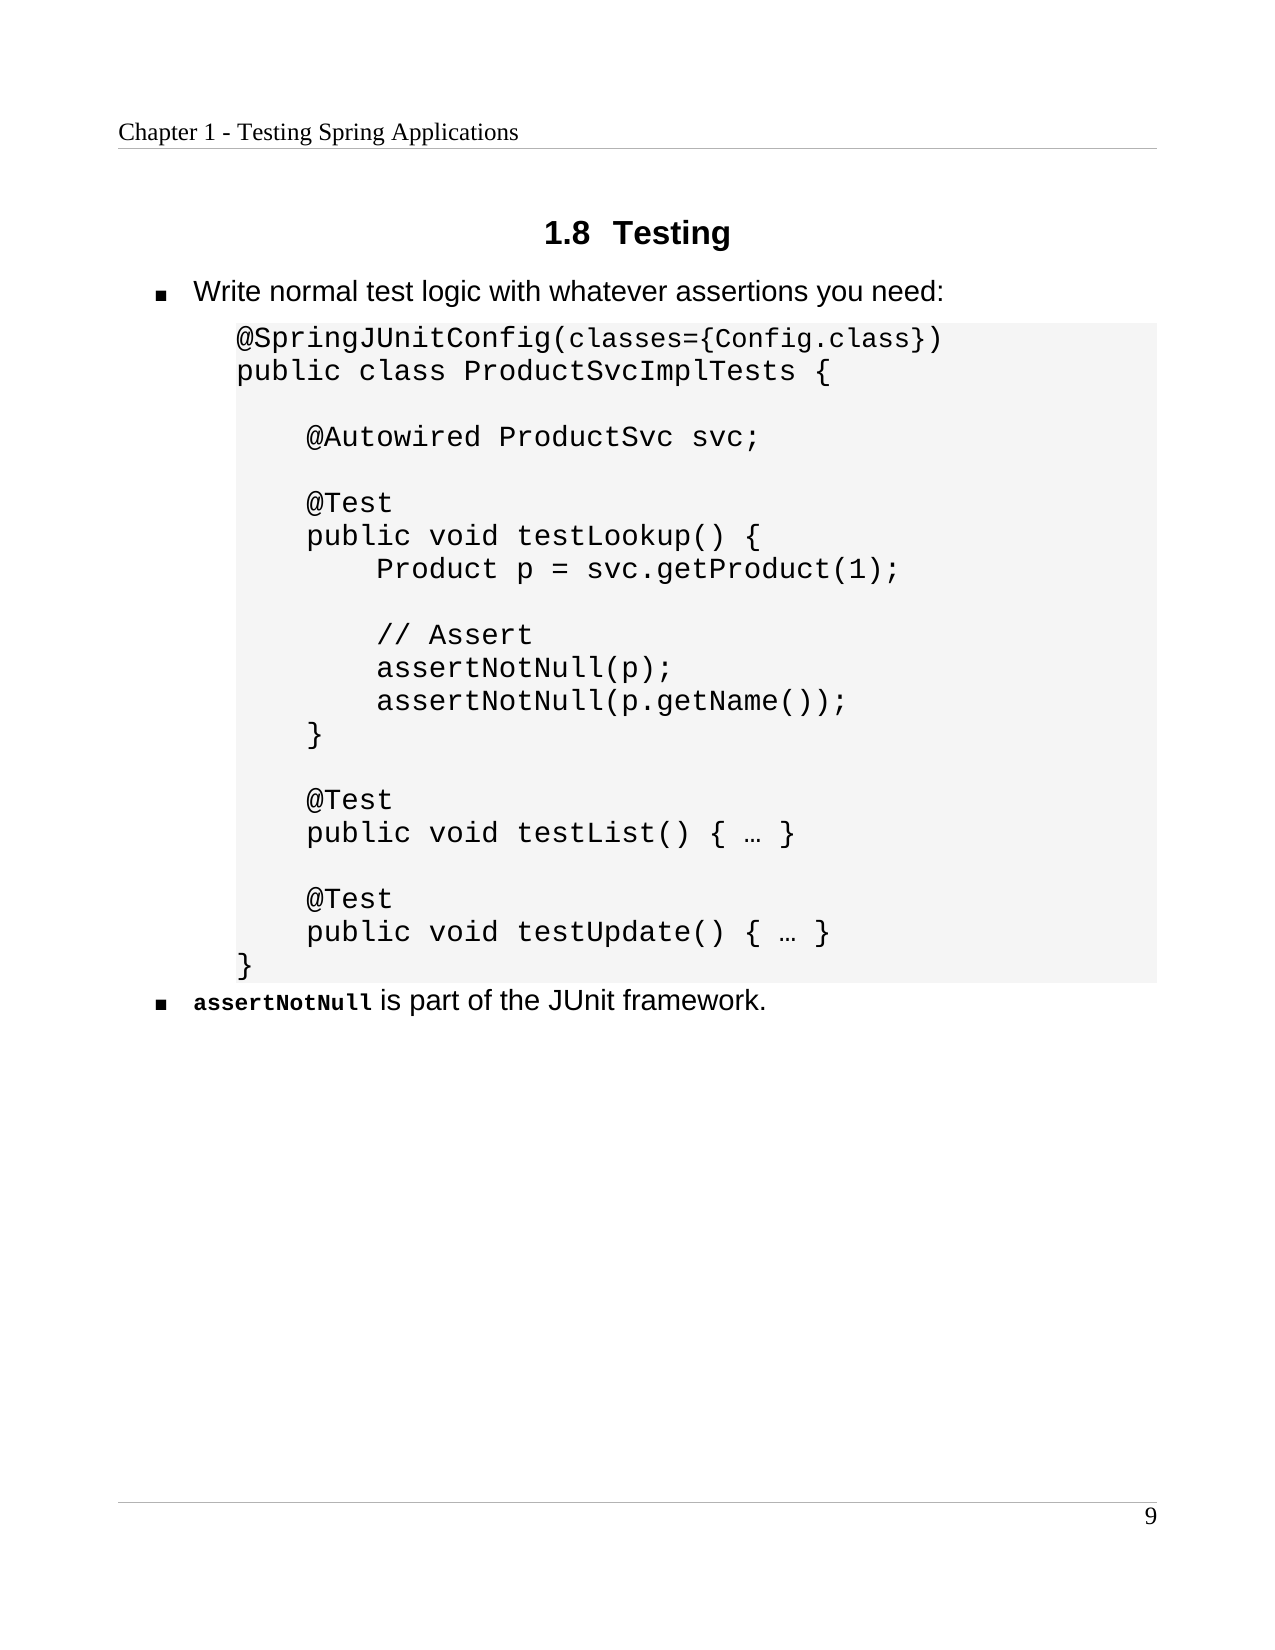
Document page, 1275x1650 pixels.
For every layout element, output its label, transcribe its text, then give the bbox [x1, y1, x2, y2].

text } [236, 719, 1157, 752]
text @SpringJUnitConfig(classes={Config.class}) [236, 323, 1157, 356]
list Write normal test logic with whatever assertions you need: [156, 275, 1157, 308]
text assertNotNull(p.getName()); [236, 686, 1157, 719]
text public void testList() { … } [236, 818, 1157, 851]
subtitle Testing [118, 214, 1157, 251]
text assertNotNull(p); [236, 653, 1157, 686]
text @Test [236, 884, 1157, 917]
text public void testLookup() { [236, 521, 1157, 554]
text @Test [236, 785, 1157, 818]
text public void testUpdate() { … } [236, 917, 1157, 950]
text Product p = svc.getProduct(1); [236, 554, 1157, 587]
text } [236, 950, 1157, 983]
text @Autowired ProductSvc svc; [236, 422, 1157, 455]
text // Assert [236, 620, 1157, 653]
text @Test [236, 488, 1157, 521]
text public class ProductSvcImplTests { [236, 356, 1157, 389]
list assertNotNull is part of the JUnit framework. [156, 983, 1157, 1017]
